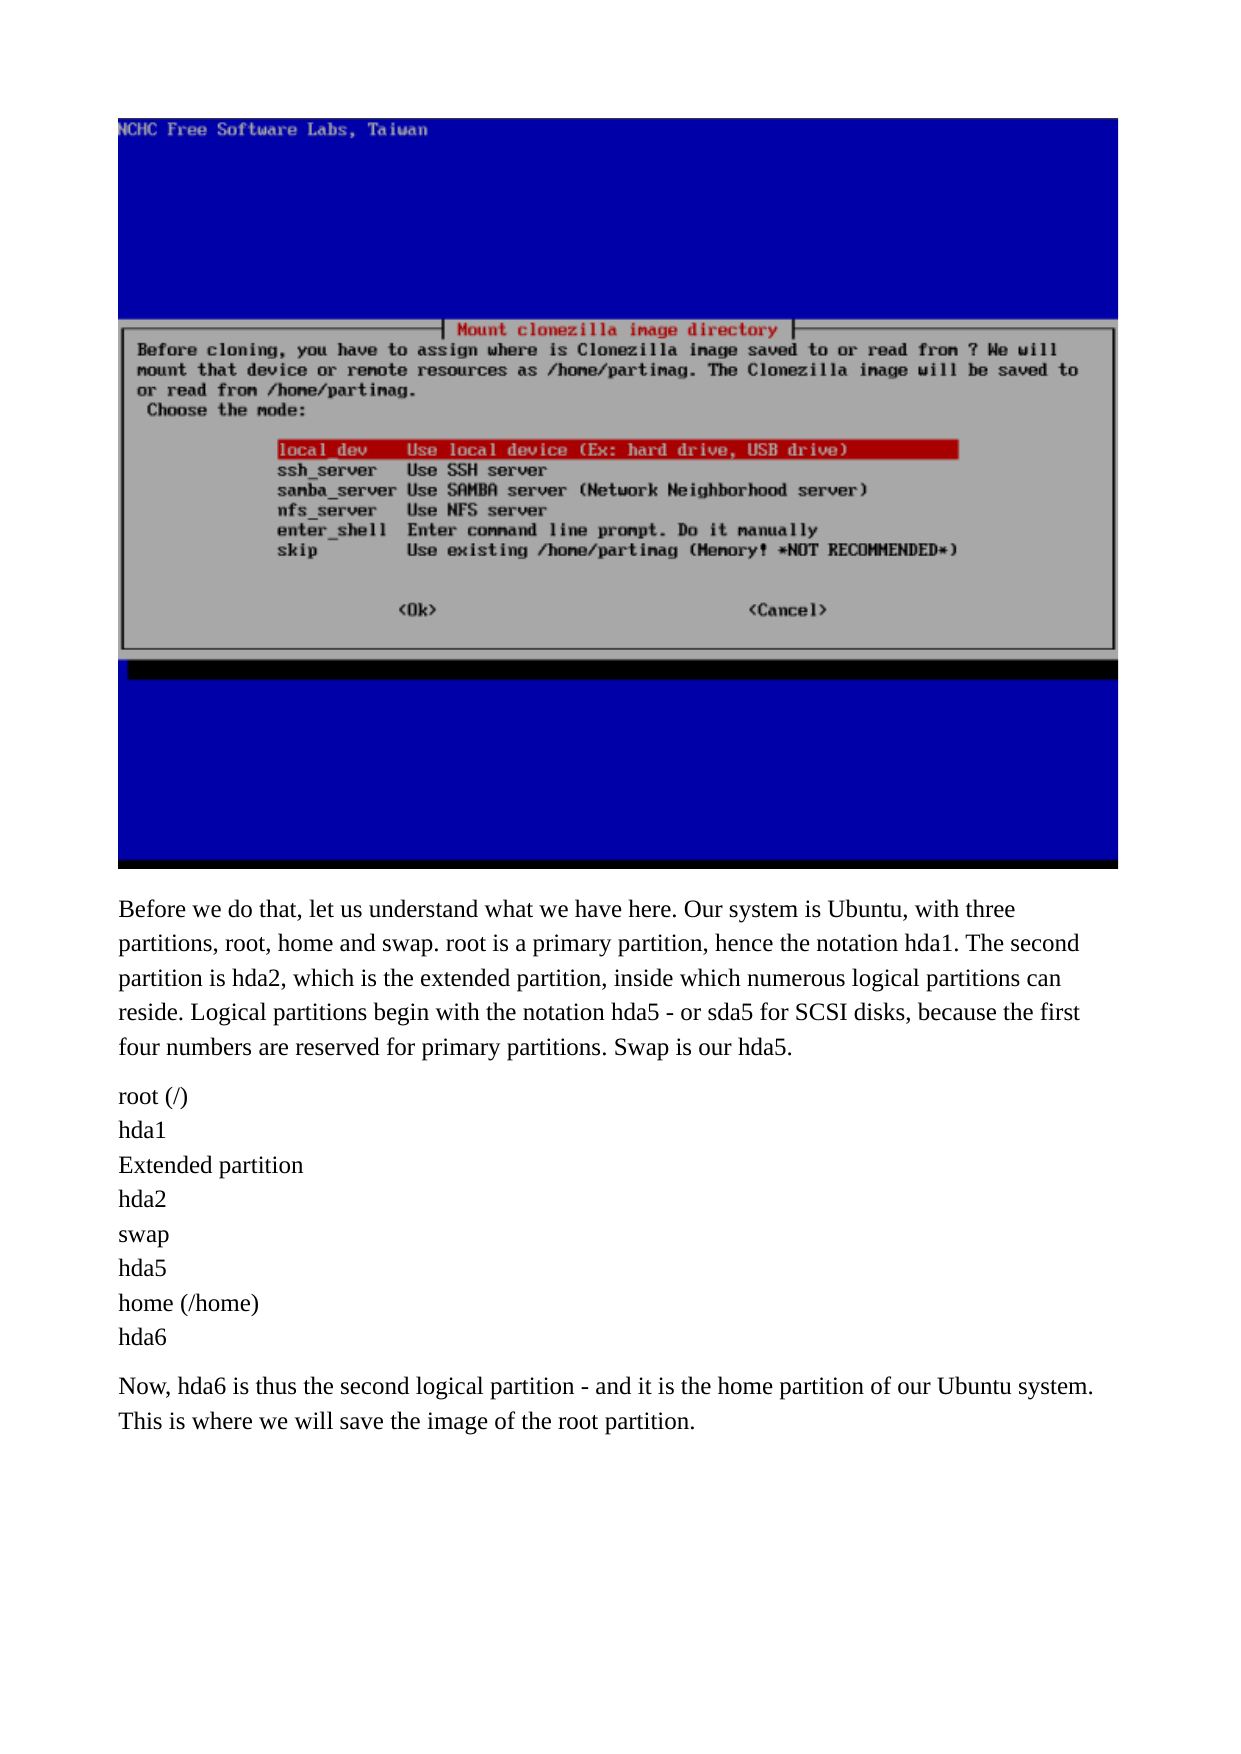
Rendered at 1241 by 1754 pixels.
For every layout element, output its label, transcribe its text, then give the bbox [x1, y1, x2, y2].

text home (/home) [118, 1288, 1122, 1316]
text hda5 [118, 1253, 1122, 1282]
text Before we do that, let us understand what we have here. Our system is Ubuntu, with three partitions, root, home and swap. root is a primary partition, hence the notation hda1. The second partition is hda2, which is the extended partition, inside which numerous logical partitions can reside. Logical partitions begin with the notation hda5 - or sda5 for SCSI disks, because the first four numbers are reserved for primary partitions. Swap is our hda5. [118, 894, 1122, 1061]
text root (/) [118, 1081, 1122, 1109]
text hda1 [118, 1115, 1122, 1144]
text Now, hda6 is thus the second logical partition - and it is the home partition of our Ubuntu system. This is where we will save the image of the root partition. [118, 1371, 1122, 1434]
text swap [118, 1219, 1122, 1247]
text hda2 [118, 1184, 1122, 1213]
text hda6 [118, 1322, 1122, 1351]
picture [118, 118, 1119, 869]
text Extended partition [118, 1150, 1122, 1178]
